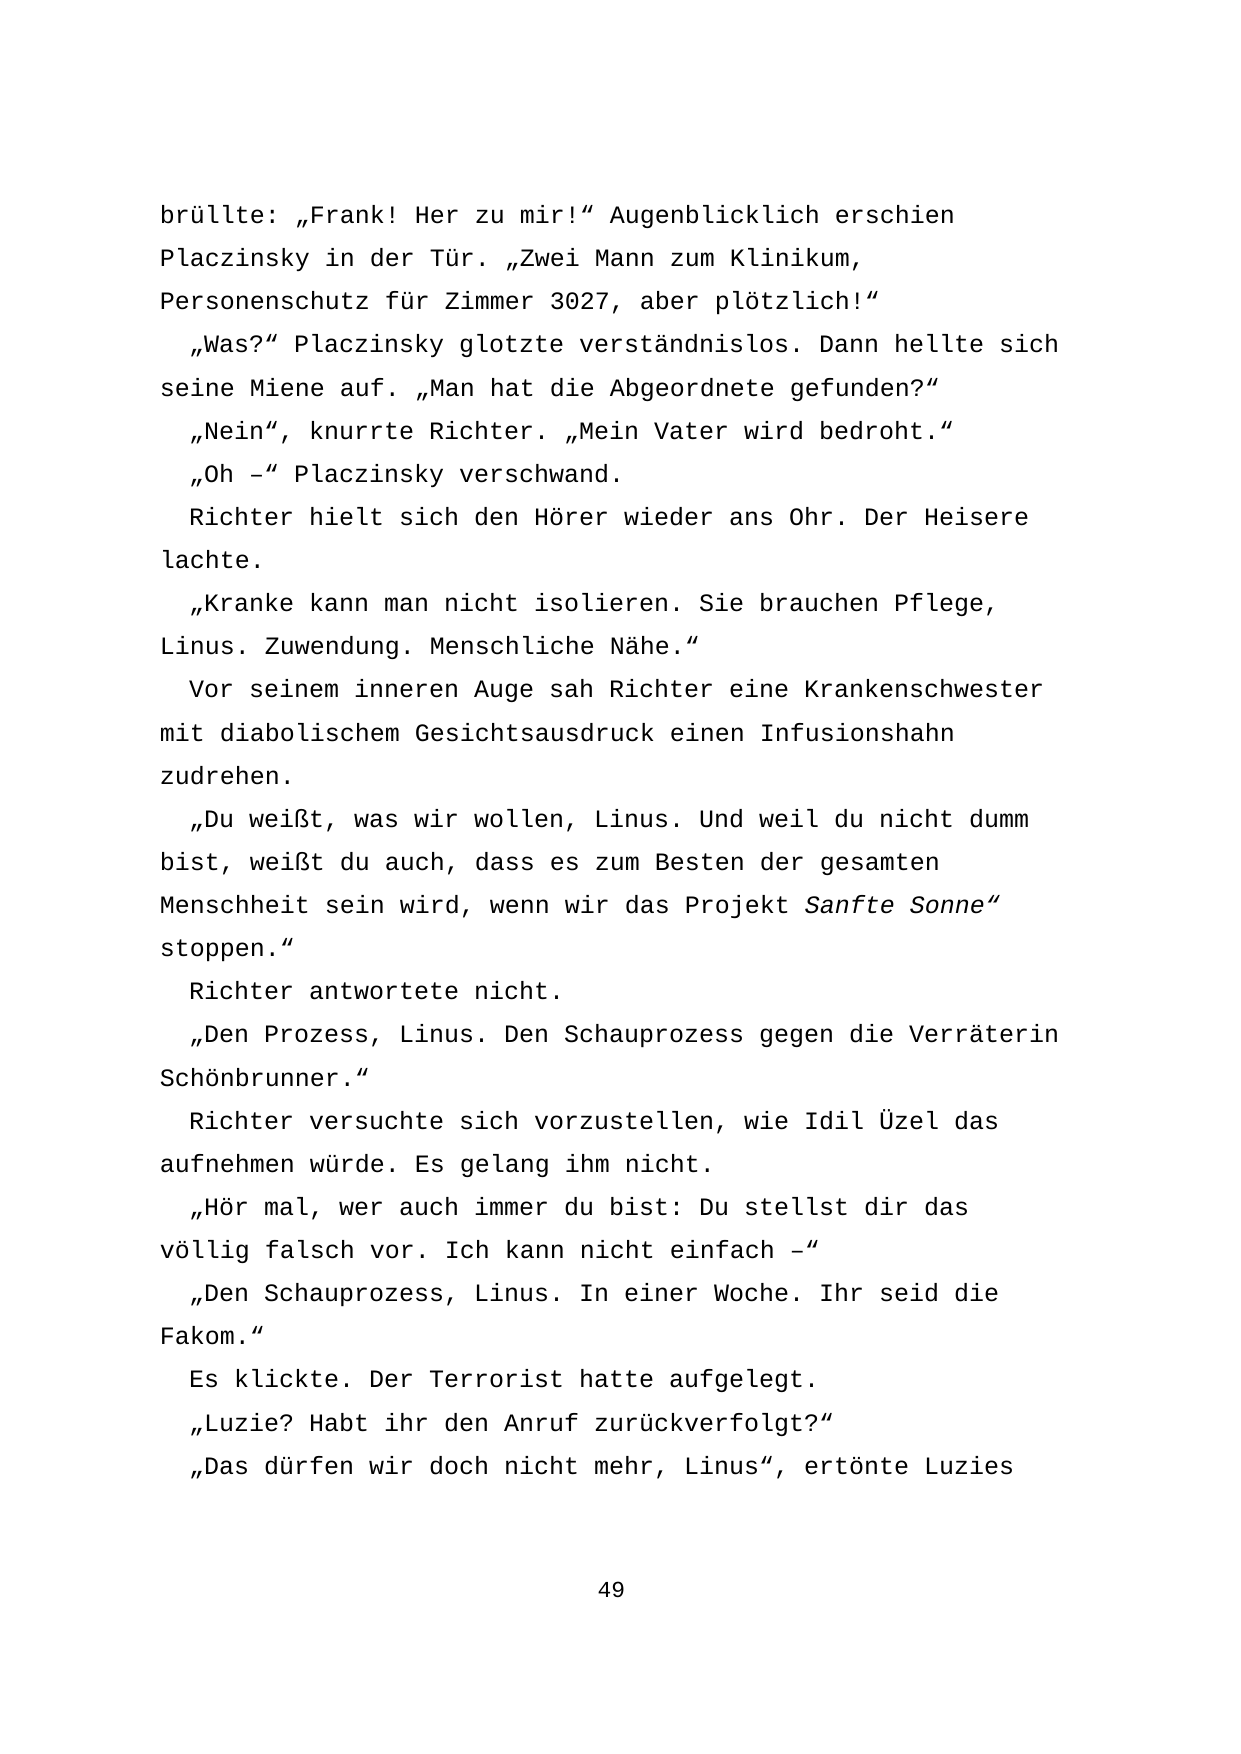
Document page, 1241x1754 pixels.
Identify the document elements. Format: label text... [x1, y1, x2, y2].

text Richter hielt sich den Hörer wieder ans Ohr. Der Heisere lachte. [159, 491, 1063, 577]
text „Den Prozess, Linus. Den Schauprozess gegen die Verräterin Schönbrunner.“ [159, 1008, 1063, 1094]
text Es klickte. Der Terrorist hatte aufgelegt. [159, 1353, 1063, 1396]
text „Hör mal, wer auch immer du bist: Du stellst dir das völlig falsch vor. Ich kann nicht einfach –“ [159, 1181, 1063, 1267]
text „Luzie? Habt ihr den Anruf zurückverfolgt?“ [159, 1396, 1063, 1439]
text Richter versuchte sich vorzustellen, wie Idil Üzel das aufnehmen würde. Es gelang ihm nicht. [159, 1094, 1063, 1181]
text „Was?“ Placzinsky glotzte verständnislos. Dann hellte sich seine Miene auf. „Man hat die Abgeordnete gefunden?“ [159, 318, 1063, 404]
text „Du weißt, was wir wollen, Linus. Und weil du nicht dumm bist, weißt du auch, dass es zum Besten der gesamten Menschheit sein wird, wenn wir das Projekt Sanfte Sonne“ stoppen.“ [159, 793, 1063, 965]
text „Kranke kann man nicht isolieren. Sie brauchen Pflege, Linus. Zuwendung. Menschliche Nähe.“ [159, 577, 1063, 663]
text Vor seinem inneren Auge sah Richter eine Krankenschwester mit diabolischem Gesichtsausdruck einen Infusionshahn zudrehen. [159, 663, 1063, 793]
text brüllte: „Frank! Her zu mir!“ Augenblicklich erschien Placzinsky in der Tür. „Zwei Mann zum Klinikum, Personenschutz für Zimmer 3027, aber plötzlich!“ [159, 189, 1063, 318]
text „Nein“, knurrte Richter. „Mein Vater wird bedroht.“ [159, 404, 1063, 448]
text „Oh –“ Placzinsky verschwand. [159, 448, 1063, 491]
text „Den Schauprozess, Linus. In einer Woche. Ihr seid die Fakom.“ [159, 1267, 1063, 1353]
text Richter antwortete nicht. [159, 965, 1063, 1008]
text „Das dürfen wir doch nicht mehr, Linus“, ertönte Luzies [159, 1439, 1063, 1483]
